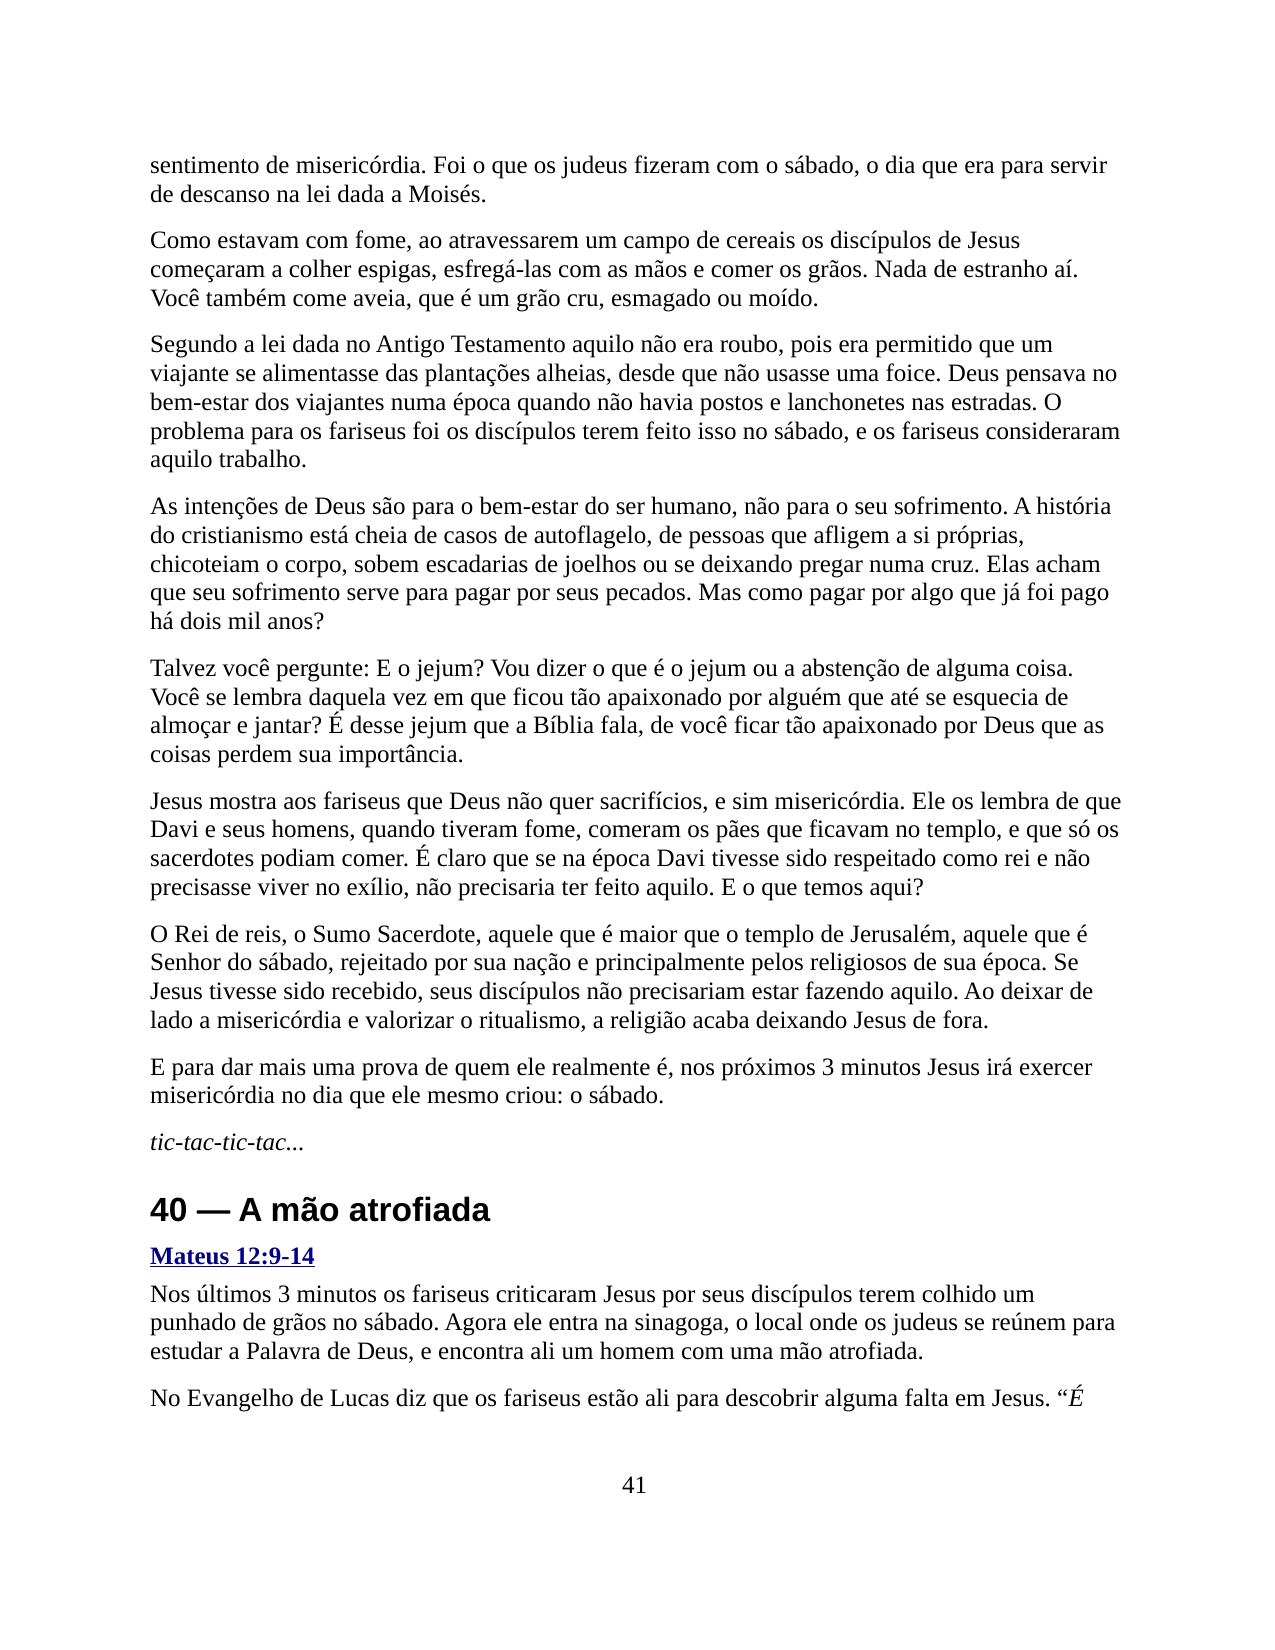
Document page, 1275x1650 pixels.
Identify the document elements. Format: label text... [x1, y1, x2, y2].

text tic-tac-tic-tac... [150, 1127, 1125, 1156]
text O Rei de reis, o Sumo Sacerdote, aquele que é maior que o templo de Jerusalém, aquele que é Senhor do sábado, rejeitado por sua nação e principalmente pelos religiosos de sua época. Se Jesus tivesse sido recebido, seus discípulos não precisariam estar fazendo aquilo. Ao deixar de lado a misericórdia e valorizar o ritualismo, a religião acaba deixando Jesus de fora. [150, 919, 1125, 1034]
text Talvez você pergunte: E o jejum? Vou dizer o que é o jejum ou a abstenção de alguma coisa. Você se lembra daquela vez em que ficou tão apaixonado por alguém que até se esquecia de almoçar e jantar? É desse jejum que a Bíblia fala, de você ficar tão apaixonado por Deus que as coisas perdem sua importância. [150, 653, 1125, 768]
text As intenções de Deus são para o bem-estar do ser humano, não para o seu sofrimento. A história do cristianismo está cheia de casos de autoflagelo, de pessoas que afligem a si próprias, chicoteiam o corpo, sobem escadarias de joelhos ou se deixando pregar numa cruz. Elas acham que seu sofrimento serve para pagar por seus pecados. Mas como pagar por algo que já foi pago há dois mil anos? [150, 491, 1125, 635]
text Mateus 12:9-14 [150, 1241, 1125, 1270]
subtitle 40 — A mão atrofiada [150, 1190, 1125, 1228]
text E para dar mais uma prova de quem ele realmente é, nos próximos 3 minutos Jesus irá exercer misericórdia no dia que ele mesmo criou: o sábado. [150, 1052, 1125, 1109]
text sentimento de misericórdia. Foi o que os judeus fizeram com o sábado, o dia que era para servir de descanso na lei dada a Moisés. [150, 150, 1125, 207]
text Nos últimos 3 minutos os fariseus criticaram Jesus por seus discípulos terem colhido um punhado de grãos no sábado. Agora ele entra na sinagoga, o local onde os judeus se reúnem para estudar a Palavra de Deus, e encontra ali um homem com uma mão atrofiada. [150, 1279, 1125, 1365]
text Segundo a lei dada no Antigo Testamento aquilo não era roubo, pois era permitido que um viajante se alimentasse das plantações alheias, desde que não usasse uma foice. Deus pensava no bem-estar dos viajantes numa época quando não havia postos e lanchonetes nas estradas. O problema para os fariseus foi os discípulos terem feito isso no sábado, e os fariseus consideraram aquilo trabalho. [150, 329, 1125, 473]
text No Evangelho de Lucas diz que os fariseus estão ali para descobrir alguma falta em Jesus. “É [150, 1383, 1125, 1412]
text Como estavam com fome, ao atravessarem um campo de cereais os discípulos de Jesus começaram a colher espigas, esfregá-las com as mãos e comer os grãos. Nada de estranho aí. Você também come aveia, que é um grão cru, esmagado ou moído. [150, 225, 1125, 312]
text Jesus mostra aos fariseus que Deus não quer sacrifícios, e sim misericórdia. Ele os lembra de que Davi e seus homens, quando tiveram fome, comeram os pães que ficavam no templo, e que só os sacerdotes podiam comer. É claro que se na época Davi tivesse sido respeitado como rei e não precisasse viver no exílio, não precisaria ter feito aquilo. E o que temos aqui? [150, 786, 1125, 901]
